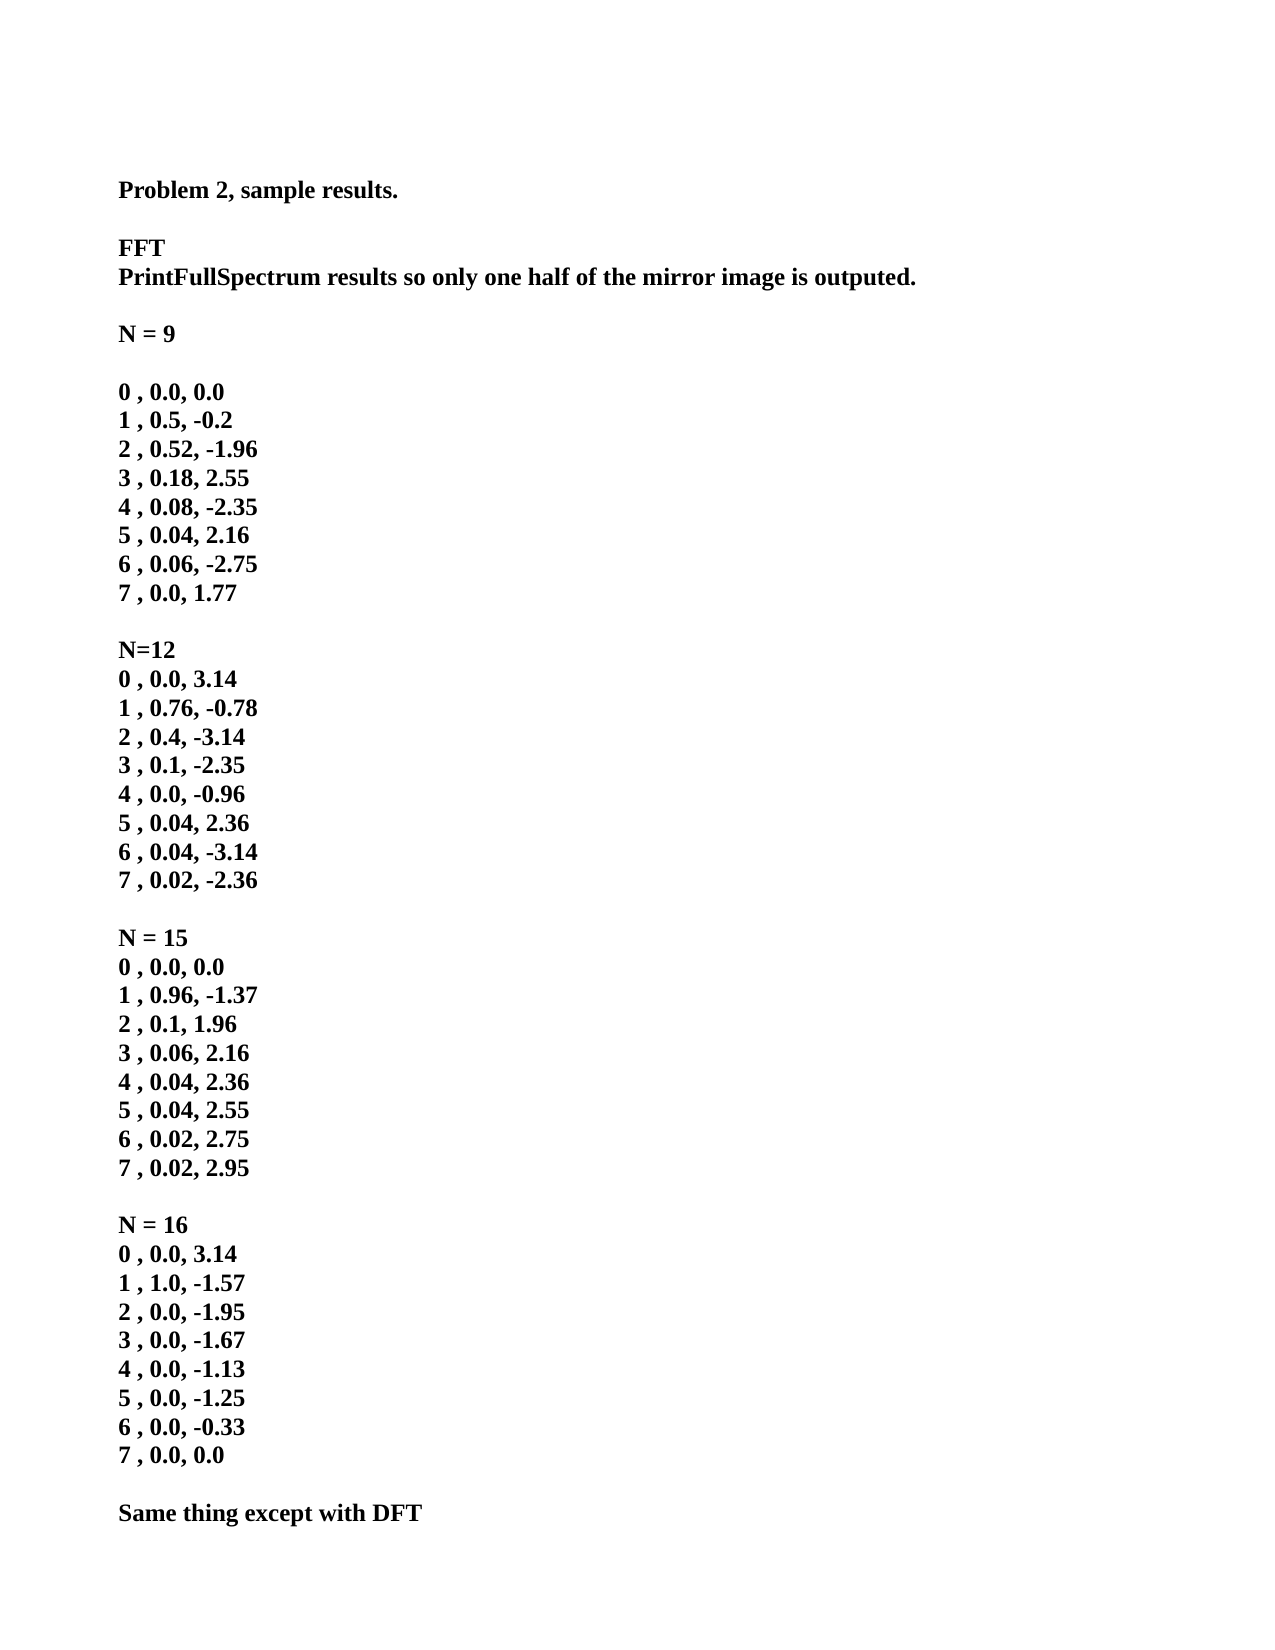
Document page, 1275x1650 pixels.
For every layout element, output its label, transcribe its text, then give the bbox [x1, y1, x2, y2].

text 5 , 0.04, 2.36 [118, 808, 1157, 837]
text 3 , 0.0, -1.67 [118, 1326, 1157, 1354]
text 5 , 0.04, 2.55 [118, 1096, 1157, 1124]
text N = 16 [118, 1211, 1157, 1239]
text 4 , 0.0, -0.96 [118, 779, 1157, 808]
text 5 , 0.0, -1.25 [118, 1383, 1157, 1412]
text 2 , 0.52, -1.96 [118, 434, 1157, 463]
text Problem 2, sample results. [118, 176, 1157, 204]
text 3 , 0.06, 2.16 [118, 1038, 1157, 1067]
text 7 , 0.0, 0.0 [118, 1441, 1157, 1469]
text 2 , 0.1, 1.96 [118, 1009, 1157, 1038]
text 7 , 0.02, -2.36 [118, 866, 1157, 894]
text 7 , 0.0, 1.77 [118, 578, 1157, 607]
text 1 , 0.5, -0.2 [118, 406, 1157, 434]
text PrintFullSpectrum results so only one half of the mirror image is outputed. [118, 262, 1157, 291]
text 4 , 0.04, 2.36 [118, 1067, 1157, 1096]
text 4 , 0.0, -1.13 [118, 1354, 1157, 1383]
text 6 , 0.0, -0.33 [118, 1412, 1157, 1441]
text 0 , 0.0, 0.0 [118, 377, 1157, 406]
text 1 , 0.96, -1.37 [118, 981, 1157, 1009]
text N=12 [118, 636, 1157, 664]
text 6 , 0.04, -3.14 [118, 837, 1157, 866]
text 1 , 0.76, -0.78 [118, 693, 1157, 722]
text Same thing except with DFT [118, 1498, 1157, 1527]
text N = 15 [118, 923, 1157, 952]
text 0 , 0.0, 3.14 [118, 1239, 1157, 1268]
text FFT [118, 233, 1157, 262]
text 2 , 0.4, -3.14 [118, 722, 1157, 751]
text 6 , 0.02, 2.75 [118, 1124, 1157, 1153]
text N = 9 [118, 319, 1157, 348]
text 2 , 0.0, -1.95 [118, 1297, 1157, 1326]
text 5 , 0.04, 2.16 [118, 521, 1157, 549]
text 1 , 1.0, -1.57 [118, 1268, 1157, 1297]
text 6 , 0.06, -2.75 [118, 549, 1157, 578]
text 7 , 0.02, 2.95 [118, 1153, 1157, 1182]
text 3 , 0.18, 2.55 [118, 463, 1157, 492]
text 0 , 0.0, 0.0 [118, 952, 1157, 981]
text 4 , 0.08, -2.35 [118, 492, 1157, 521]
text 0 , 0.0, 3.14 [118, 664, 1157, 693]
text 3 , 0.1, -2.35 [118, 751, 1157, 779]
